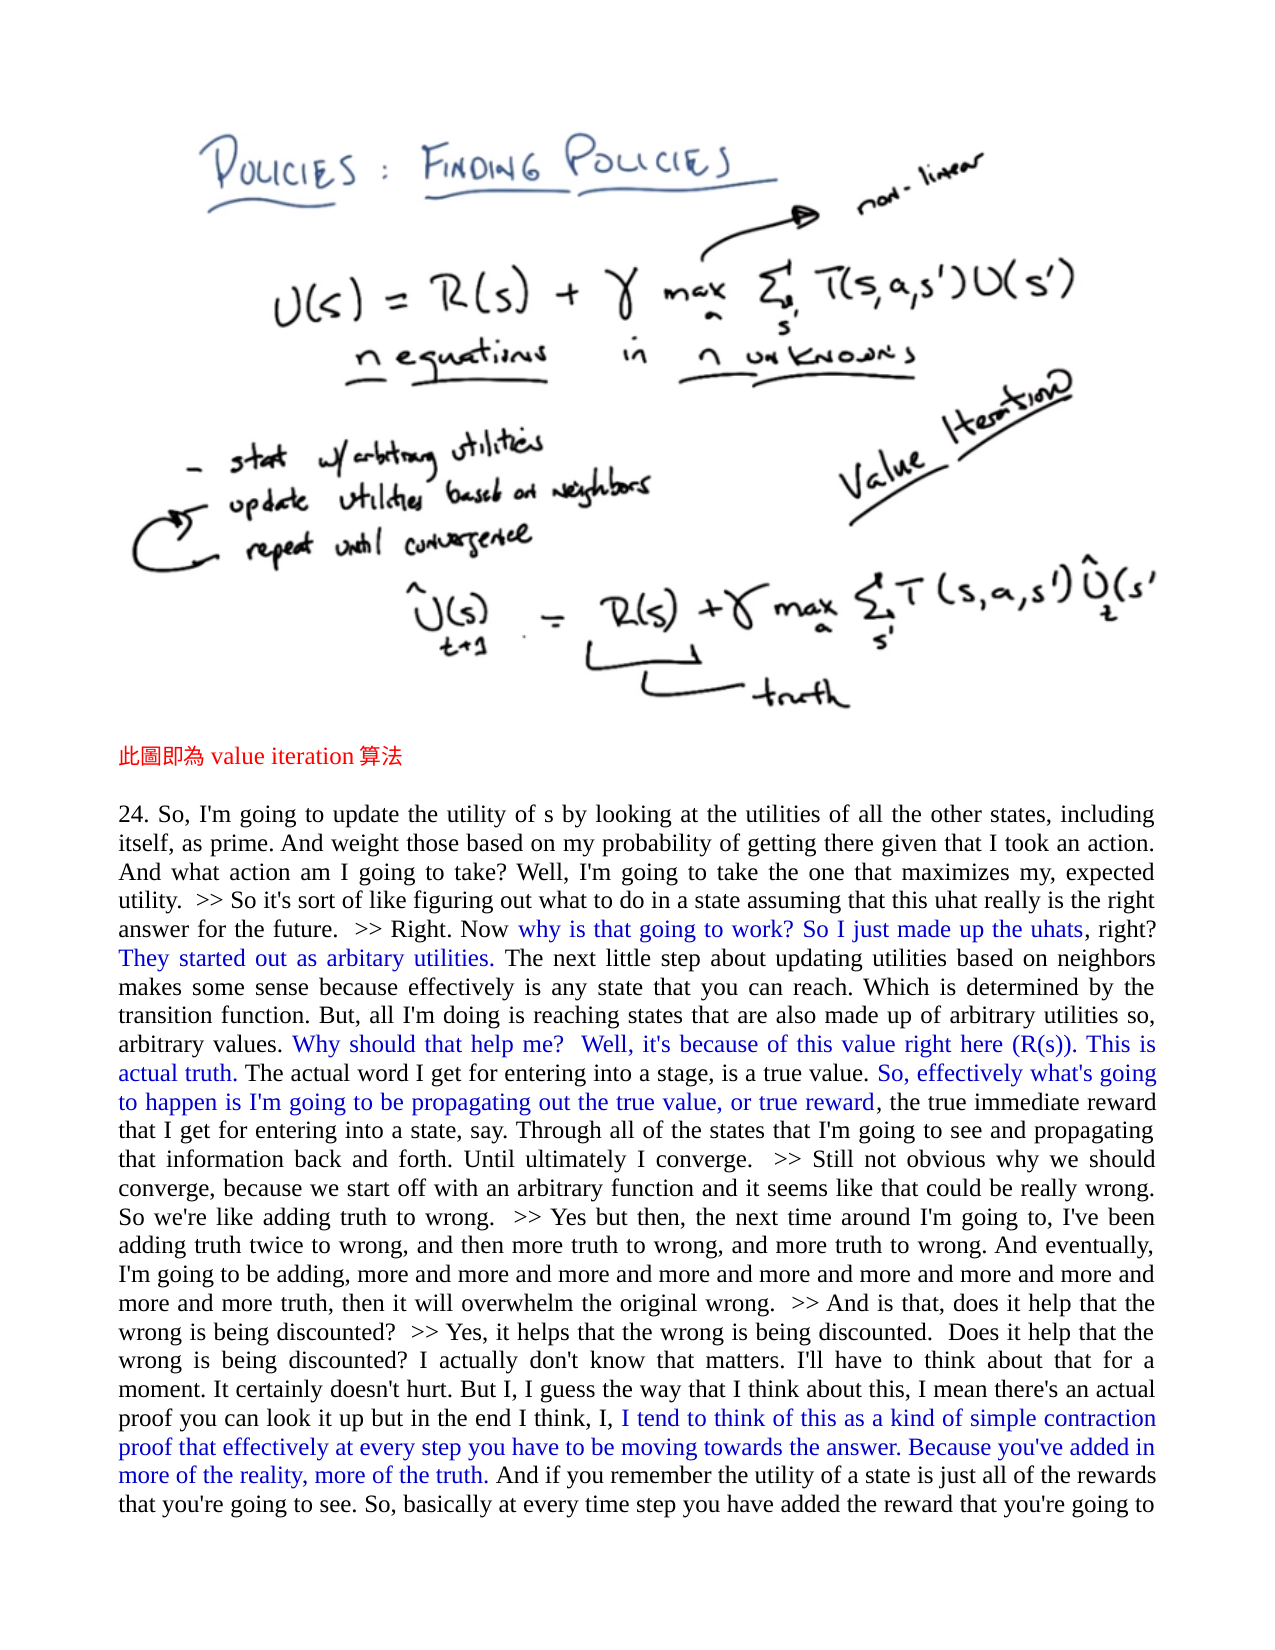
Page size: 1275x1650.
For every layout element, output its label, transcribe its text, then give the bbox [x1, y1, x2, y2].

picture [118, 118, 1157, 710]
text 此圖即為 value iteration算法 [118, 739, 1157, 770]
text 24. So, I'm going to update the utility of s by looking at the utilities of all the other states, including itself, as prime. And weight those based on my probability of getting there given that I took an action. And what action am I going to take? Well, I'm going to take the one that maximizes my, expected utility. >> So it's sort of like figuring out what to do in a state assuming that this uhat really is the right answer for the future. >> Right. Now why is that going to work? So I just made up the uhats, right? They started out as arbitary utilities. The next little step about updating utilities based on neighbors makes some sense because effectively is any state that you can reach. Which is determined by the transition function. But, all I'm doing is reaching states that are also made up of arbitrary utilities so, arbitrary values. Why should that help me? Well, it's because of this value right here (R(s)). This is actual truth. The actual word I get for entering into a stage, is a true value. So, effectively what's going to happen is I'm going to be propagating out the true value, or true reward, the true immediate reward that I get for entering into a state, say. Through all of the states that I'm going to see and propagating that information back and forth. Until ultimately I converge. >> Still not obvious why we should converge, because we start off with an arbitrary function and it seems like that could be really wrong. So we're like adding truth to wrong. >> Yes but then, the next time around I'm going to, I've been adding truth twice to wrong, and then more truth to wrong, and more truth to wrong. And eventually, I'm going to be adding, more and more and more and more and more and more and more and more and more and more truth, then it will overwhelm the original wrong. >> And is that, does it help that the wrong is being discounted? >> Yes, it helps that the wrong is being discounted. Does it help that the wrong is being discounted? I actually don't know that matters. I'll have to think about that for a moment. It certainly doesn't hurt. But I, I guess the way that I think about this, I mean there's an actual proof you can look it up but in the end I think, I, I tend to think of this as a kind of simple contraction proof that effectively at every step you have to be moving towards the answer. Because you've added in more of the reality, more of the truth. And if you remember the utility of a state is just all of the rewards that you're going to see. So, basically at every time step you have added the reward that you're going to [118, 799, 1157, 1518]
